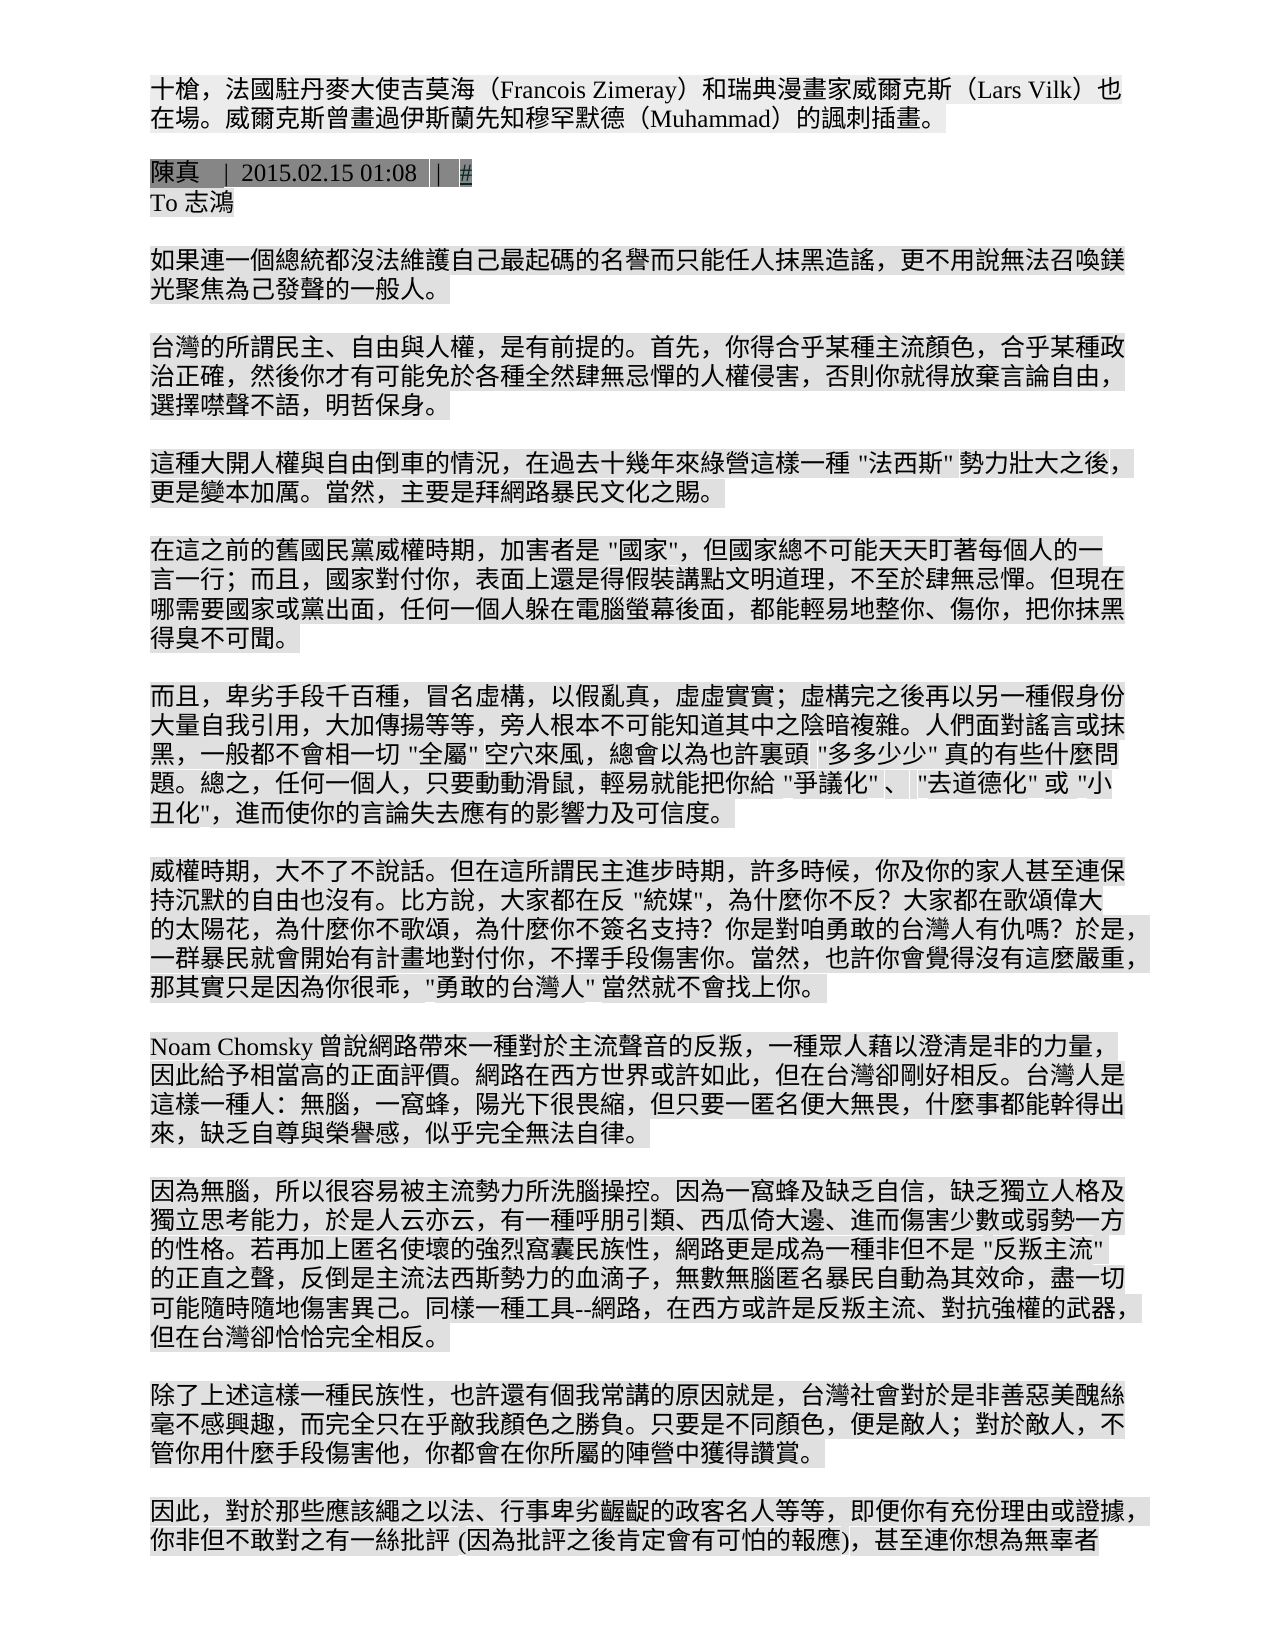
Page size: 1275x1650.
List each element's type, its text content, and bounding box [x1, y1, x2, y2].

text 陳真 | 2015.02.15 01:08 | # [150, 158, 1125, 188]
text To 志鴻 如果連一個總統都沒法維護自己最起碼的名譽而只能任人抹黑造謠，更不用說無法召喚鎂光聚焦為己發聲的一般人。 台灣的所謂民主、自由與人權，是有前提的。首先，你得合乎某種主流顏色，合乎某種政治正確，然後你才有可能免於各種全然肆無忌憚的人權侵害，否則你就得放棄言論自由，選擇噤聲不語，明哲保身。 這種大開人權與自由倒車的情況，在過去十幾年來綠營這樣一種 "法西斯" 勢力壯大之後，更是變本加厲。當然，主要是拜網路暴民文化之賜。 在這之前的舊國民黨威權時期，加害者是 "國家"，但國家總不可能天天盯著每個人的一言一行；而且，國家對付你，表面上還是得假裝講點文明道理，不至於肆無忌憚。但現在哪需要國家或黨出面，任何一個人躲在電腦螢幕後面，都能輕易地整你、傷你，把你抹黑得臭不可聞。 而且，卑劣手段千百種，冒名虛構，以假亂真，虛虛實實；虛構完之後再以另一種假身份大量自我引用，大加傳揚等等，旁人根本不可能知道其中之陰暗複雜。人們面對謠言或抹黑，一般都不會相一切 "全屬" 空穴來風，總會以為也許裏頭 "多多少少" 真的有些什麼問題。總之，任何一個人，只要動動滑鼠，輕易就能把你給 "爭議化" 、 "去道德化" 或 "小丑化"，進而使你的言論失去應有的影響力及可信度。 威權時期，大不了不說話。但在這所謂民主進步時期，許多時候，你及你的家人甚至連保持沉默的自由也沒有。比方說，大家都在反 "統媒"，為什麼你不反？大家都在歌頌偉大的太陽花，為什麼你不歌頌，為什麼你不簽名支持？你是對咱勇敢的台灣人有仇嗎？於是，一群暴民就會開始有計畫地對付你，不擇手段傷害你。當然，也許你會覺得沒有這麼嚴重，那其實只是因為你很乖，"勇敢的台灣人" 當然就不會找上你。 Noam Chomsky曾說網路帶來一種對於主流聲音的反叛，一種眾人藉以澄清是非的力量，因此給予相當高的正面評價。網路在西方世界或許如此，但在台灣卻剛好相反。台灣人是這樣一種人：無腦，一窩蜂，陽光下很畏縮，但只要一匿名便大無畏，什麼事都能幹得出來，缺乏自尊與榮譽感，似乎完全無法自律。 因為無腦，所以很容易被主流勢力所洗腦操控。因為一窩蜂及缺乏自信，缺乏獨立人格及獨立思考能力，於是人云亦云，有一種呼朋引類、西瓜倚大邊、進而傷害少數或弱勢一方的性格。若再加上匿名使壞的強烈窩囊民族性，網路更是成為一種非但不是 "反叛主流" 的正直之聲，反倒是主流法西斯勢力的血滴子，無數無腦匿名暴民自動為其效命，盡一切可能隨時隨地傷害異己。同樣一種工具--網路，在西方或許是反叛主流、對抗強權的武器，但在台灣卻恰恰完全相反。 除了上述這樣一種民族性，也許還有個我常講的原因就是，台灣社會對於是非善惡美醜絲毫不感興趣，而完全只在乎敵我顏色之勝負。只要是不同顏色，便是敵人；對於敵人，不管你用什麼手段傷害他，你都會在你所屬的陣營中獲得讚賞。 因此，對於那些應該繩之以法、行事卑劣齷齪的政客名人等等，即便你有充份理由或證據，你非但不敢對之有一絲批評 (因為批評之後肯定會有可怕的報應)，甚至連你想為無辜者(例如馬英九或任何一個舉藍旗的人)說話，都會被視為敵人而遭到暴民攻擊。也就是說，所謂是非美醜，在這島上是完完全全沒有任何份量的。人們根本不在乎這些，而只在乎敵我勝負；只要能傷害所謂敵人，任何卑劣手段都會被視為英雄。他哪管你什麼謠言，只要對敵人不利的東西，即便明明是空穴來風，他照樣會把它當成事實來四處傳揚、譴責與羞辱。 這樣一種現象，在舊國民黨時期基本上是不普遍的。在那個恐怖年頭，人們反倒仍然在乎是非良善與否。但這年頭，是非良善完全不值錢了。 唸高醫時，校園內常出現攻擊我的匿名黑函。比方說我至今保留一張在高醫校園流傳甚廣的漫畫傳單。我被畫成一條狗，脖子上還掛著一條狗鍊，被一個像黑道那樣的人牽著 (影射檯面上一些黨外政治人物)；這些黑道，滿臉橫肉，邪裏邪氣，嘴裏還叼著煙。意思是說，黨外就是黑道地痞流氓的組合，而我為了錢，甘心和他們合作，甘心被他們所利用。有幾次，班上有幾位同學甚至當著眾人的面(或是私下)，大聲質問我說，究竟我誣蔑政府、傷害社會能為自己賺進多少錢？或是質問我如果沒有做壞事，夜半不怕鬼敲門，怎麼會害怕戒嚴？旁邊有其他同學憤怒地附和說，為什麼政府不把我們這些黨外人士槍斃！ 解嚴之前的高醫，剛入學、更早之時，全校就只有我一人反國民黨政府，沒有任何同志。走在校園裏，甚至都有人身安全的問題，因為大多數同學相信我是歹徒。 我能理解這些同學的憤怒，因為他們真的以為黨外人士全是黑道流氓，以為我們從共匪那邊拿錢，而且暗中經營賭場娼館謀取暴利，整天誣蔑政府，鼓吹解嚴，鼓吹開放報禁，鼓吹組黨，鼓吹兩岸和解，以便木馬屠城，以便製造台灣動亂，為的就是要傷害台灣社會。他們之所以憤怒，意味著他們還在乎是非善惡。 後來，幾年之後，有兩三個同學各自跑來跟我懺悔，有的痛哭流涕，有的交給我一張卡片，裏頭寫滿長長的悔恨與自責，說他被誤導，甚至還真以為我跟張俊雄等人合開私娼館。 講這些的意思是說，他們之所以對我憤怒，並不是因為我的立場顏色跟他不同，而是因為他們聽信抹黑謠言，以為我真的做出這樣那樣的壞事。當他們知道被騙之後，對我的態度當然馬上就不一樣了。但這年頭完全不是這樣，人們哪管你什麼是非善惡，他只在乎你有沒有挺綠，有沒有反中仇中，藉以判斷你是敵或友。只要是敵人，那就是完全可以不擇手段任意傷害之。至於造謠抹黑，只是殺敵的一個基本手段而已，他根本不會在乎種種抹黑內容是否屬實，只要能傷害敵人就是對的。 這事其實很重要。我對自己，以及對於我最在乎的親朋好友們，我始終只有一個很深的祝願，那就是我希望自己，同時也希望他們，都能成為一個好人，因為成為一個好人極端重要。我們不可能期待人生無風無浪，種種生老病死悲歡離合終究都會找上每一個人，大多時候，生命過程中還會有更多巨大的痛苦、不幸和災難，沒有人能避得了這一切，唯一能讓人有勇氣面對生命一切磨難的憑藉就是讓自己成為一個好人。 好人當然也會痛苦，也會孤獨，也會寂寞，也會害怕，甚至也會自殺，甚至這些負面的東西往往和好人連在一起。但是，人只要依附著善，他就比較能在表面的驚濤駭浪底下，求得一份內心深處的真實愉悅與平靜；簡單說，他就比較有可能有著一種深層的快樂。據說托爾斯泰重病時，都還意識模模糊糊地對著照顧他的人說，"我沒事，你們不用管我，你們去照顧別人吧，照顧那些更需要照顧的人。" 這讓我相信，一個好人，不管他自身遭到什麼樣的折磨與痛苦，他都還是愉悅而不悲慘的。生命儘管可悲，但不要落得悲慘。 貝多芬臨終前據說也有類似的說法。他對友人說，如果你真的在乎你的小孩，如果你真的希望他一生快樂，最好的方法就是把他教育成一個好人。 壞蛋也許往往如魚得水，左右逢源，但我沒法想像那樣的人如何可能真的擁有某種深層的平安與愉悅。 [150, 188, 1125, 1556]
text 十槍，法國駐丹麥大使吉莫海（Francois Zimeray）和瑞典漫畫家威爾克斯（Lars Vilk）也在場。威爾克斯曾畫過伊斯蘭先知穆罕默德（Muhammad）的諷刺插畫。 [150, 75, 1125, 133]
